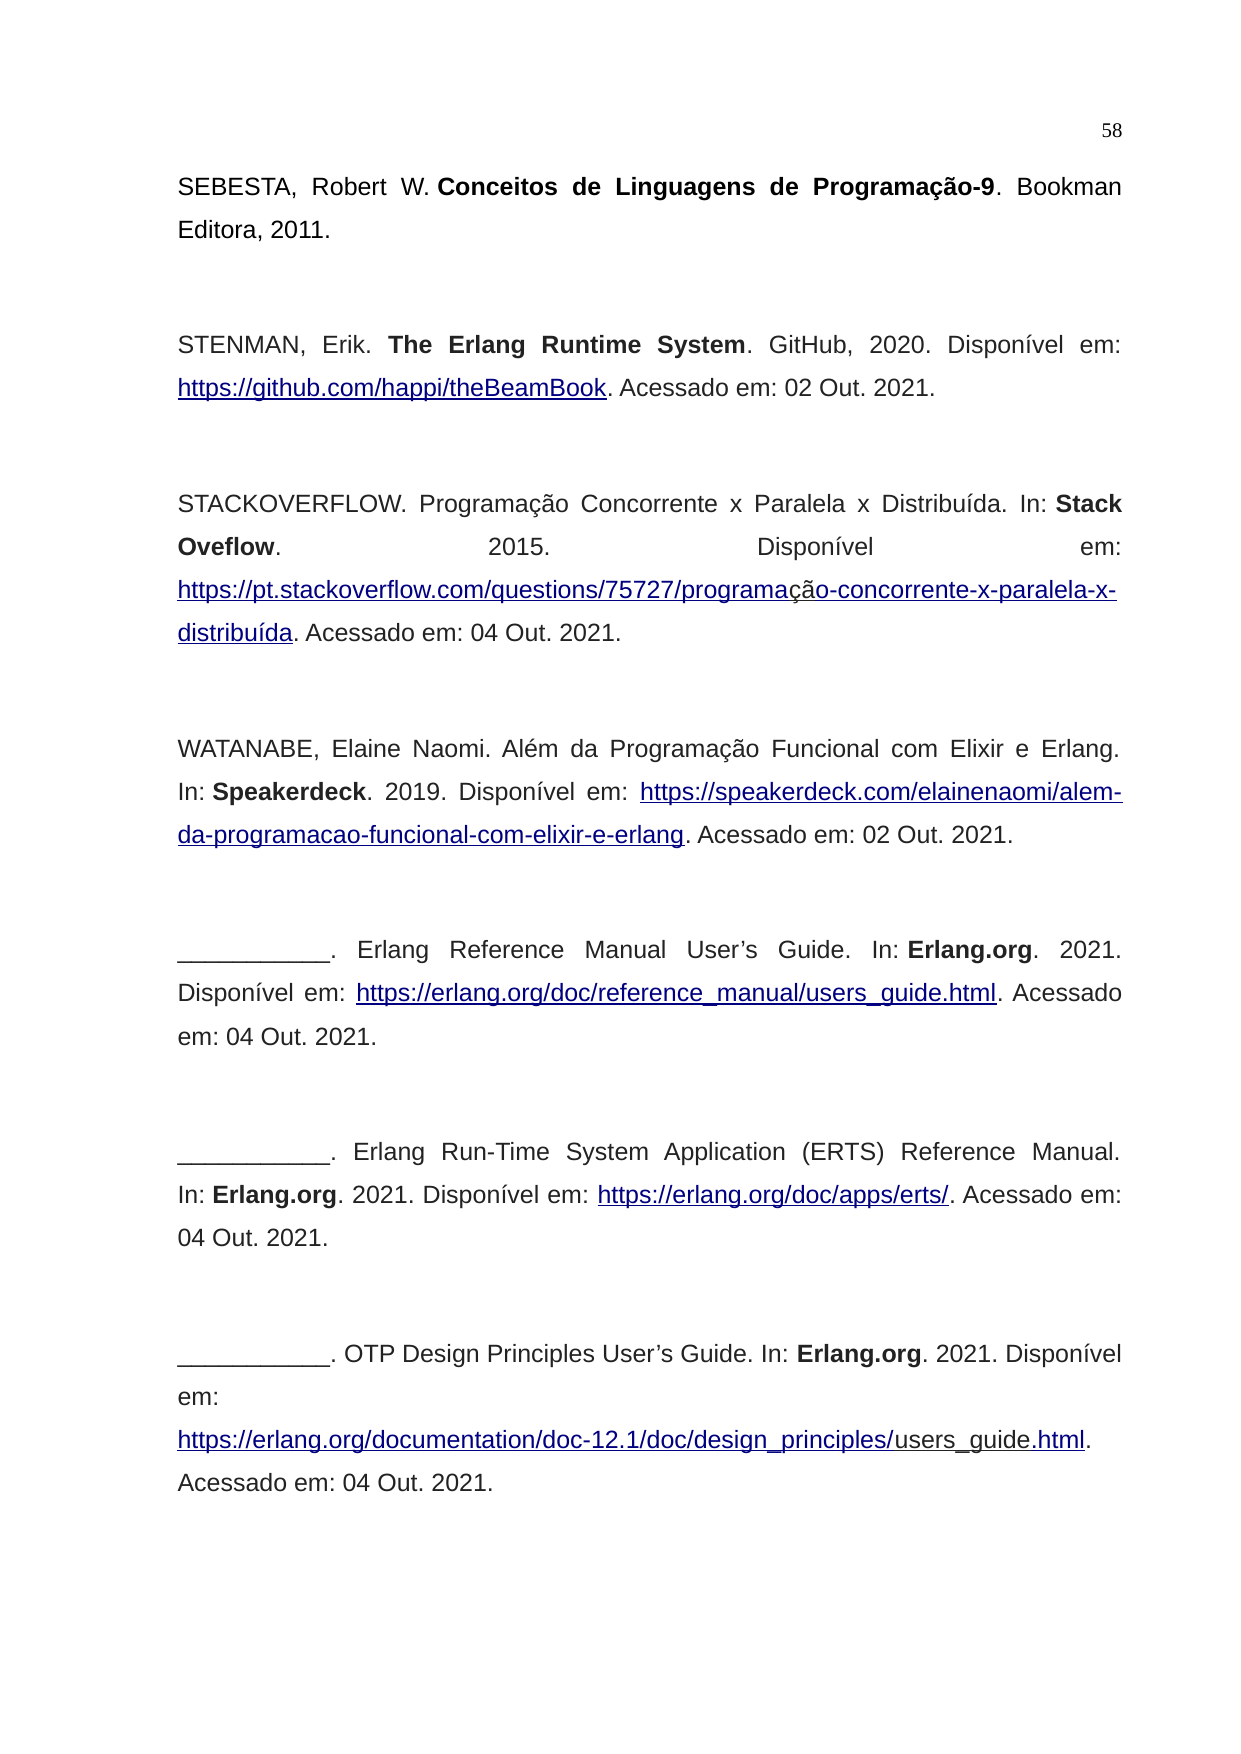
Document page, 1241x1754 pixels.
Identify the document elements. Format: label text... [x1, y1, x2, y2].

text STENMAN, Erik. The Erlang Runtime System. GitHub, 2020. Disponível em: https://github.com/happi/theBeamBook. Acessado em: 02 Out. 2021. [177, 330, 1122, 402]
text ___________. OTP Design Principles User’s Guide. In: Erlang.org. 2021. Disponível em: https://erlang.org/documentation/doc-12.1/doc/design_principles/users_guide.html. Acessado em: 04 Out. 2021. [177, 1338, 1122, 1497]
text ___________. Erlang Reference Manual User’s Guide. In: Erlang.org. 2021. Disponível em: https://erlang.org/doc/reference_manual/users_guide.html. Acessado em: 04 Out. 2021. [177, 935, 1122, 1050]
text STACKOVERFLOW. Programação Concorrente x Paralela x Distribuída. In: Stack Oveflow. 2015. Disponível em: https://pt.stackoverflow.com/questions/75727/programação-concorrente-x-paralela-x-distribuída. Acessado em: 04 Out. 2021. [177, 489, 1122, 647]
text SEBESTA, Robert W. Conceitos de Linguagens de Programação-9. Bookman Editora, 2011. [177, 172, 1122, 243]
text WATANABE, Elaine Naomi. Além da Programação Funcional com Elixir e Erlang. In: Speakerdeck. 2019. Disponível em: https://speakerdeck.com/elainenaomi/alem-da-programacao-funcional-com-elixir-e-erlang. Acessado em: 02 Out. 2021. [177, 733, 1122, 848]
text ___________. Erlang Run-Time System Application (ERTS) Reference Manual. In: Erlang.org. 2021. Disponível em: https://erlang.org/doc/apps/erts/. Acessado em: 04 Out. 2021. [177, 1137, 1122, 1252]
